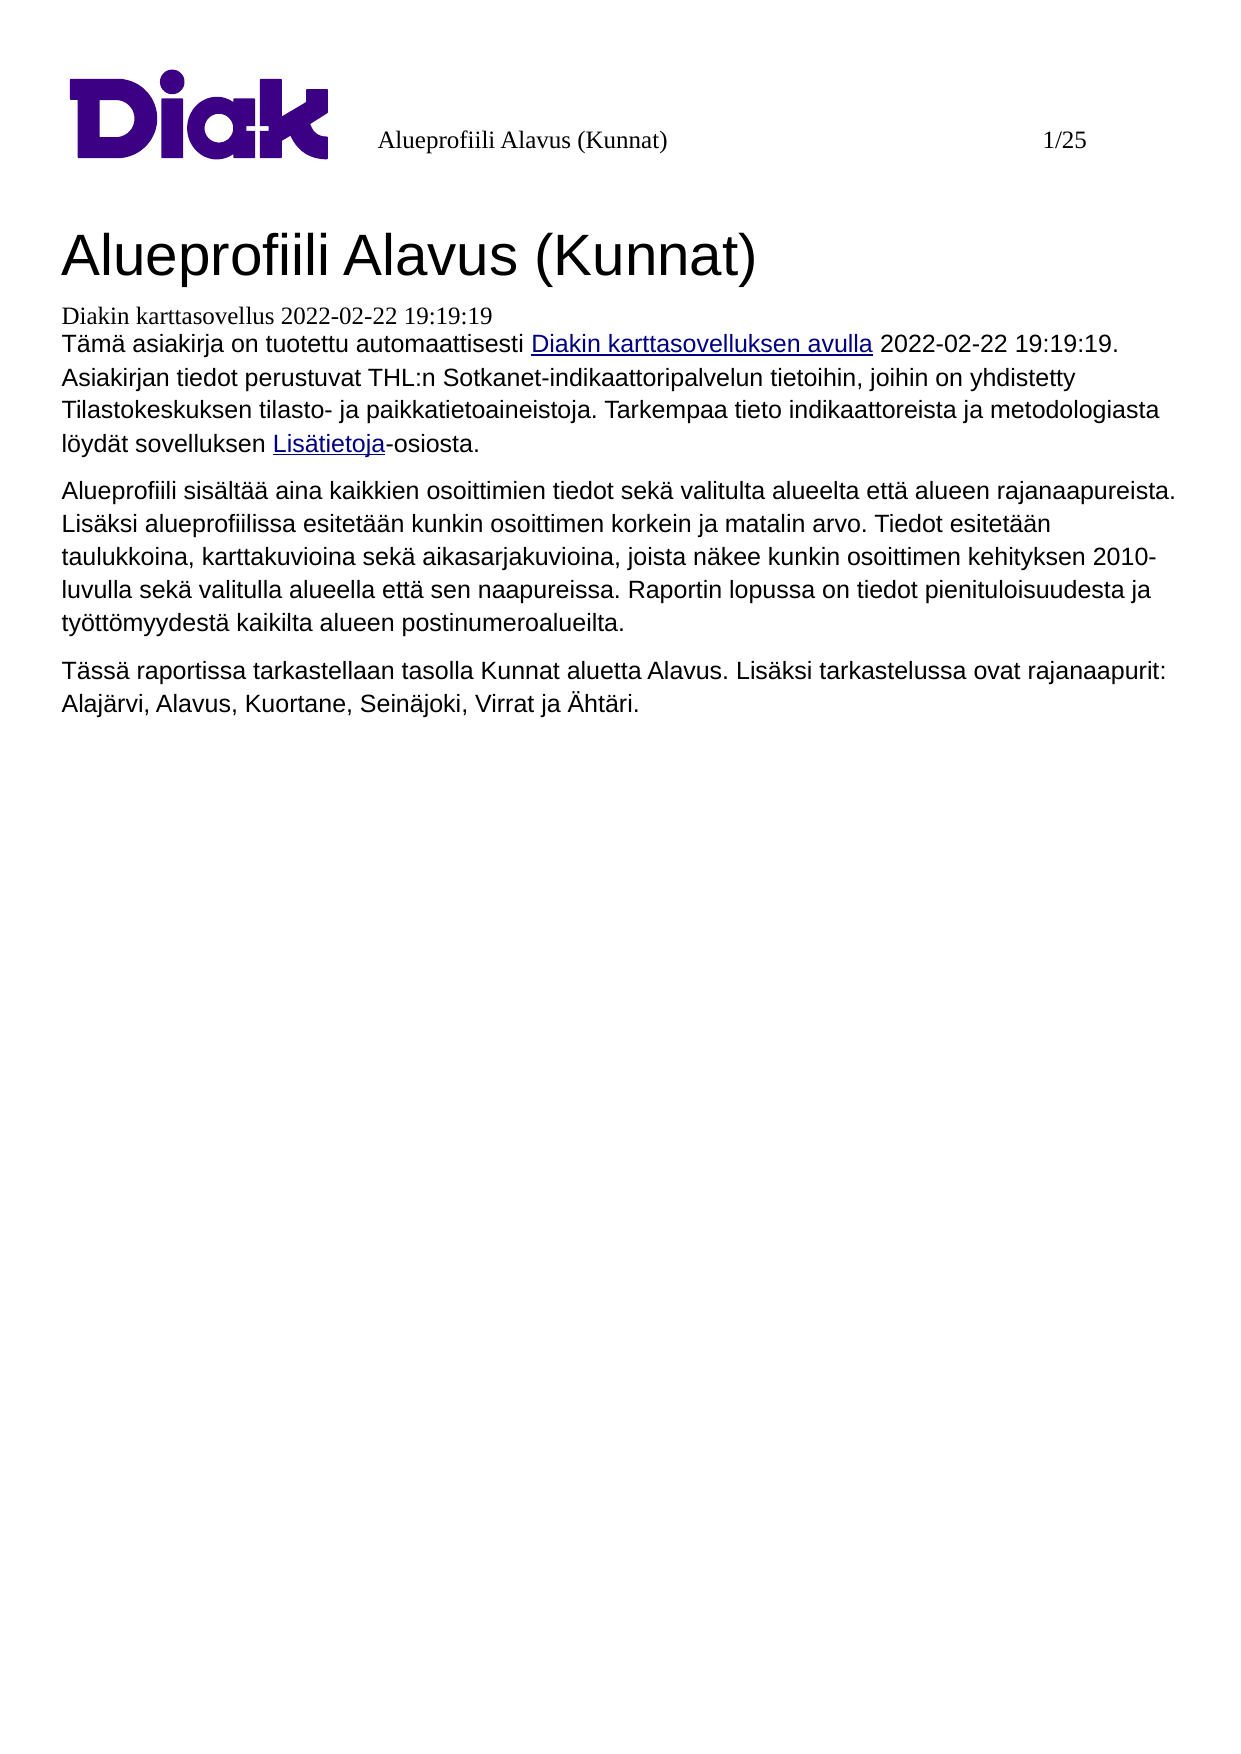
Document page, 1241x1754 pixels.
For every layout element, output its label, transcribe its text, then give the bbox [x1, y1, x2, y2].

text Alueprofiili sisältää aina kaikkien osoittimien tiedot sekä valitulta alueelta että alueen rajanaapureista. Lisäksi alueprofiilissa esitetään kunkin osoittimen korkein ja matalin arvo. Tiedot esitetään taulukkoina, karttakuvioina sekä aikasarjakuvioina, joista näkee kunkin osoittimen kehityksen 2010-luvulla sekä valitulla alueella että sen naapureissa. Raportin lopussa on tiedot pienituloisuudesta ja työttömyydestä kaikilta alueen postinumeroalueilta. [61, 476, 1179, 637]
text Tässä raportissa tarkastellaan tasolla Kunnat aluetta Alavus. Lisäksi tarkastelussa ovat rajanaapurit: Alajärvi, Alavus, Kuortane, Seinäjoki, Virrat ja Ähtäri. [61, 656, 1179, 718]
text Tämä asiakirja on tuotettu automaattisesti Diakin karttasovelluksen avulla 2022-02-22 19:19:19. Asiakirjan tiedot perustuvat THL:n Sotkanet-indikaattoripalvelun tietoihin, joihin on yhdistetty Tilastokeskuksen tilasto- ja paikkatietoaineistoja. Tarkempaa tieto indikaattoreista ja metodologiasta löydät sovelluksen Lisätietoja-osiosta. [61, 329, 1179, 457]
text Diakin karttasovellus 2022-02-22 19:19:19 [61, 301, 1179, 329]
title Alueprofiili Alavus (Kunnat) [61, 221, 1179, 288]
